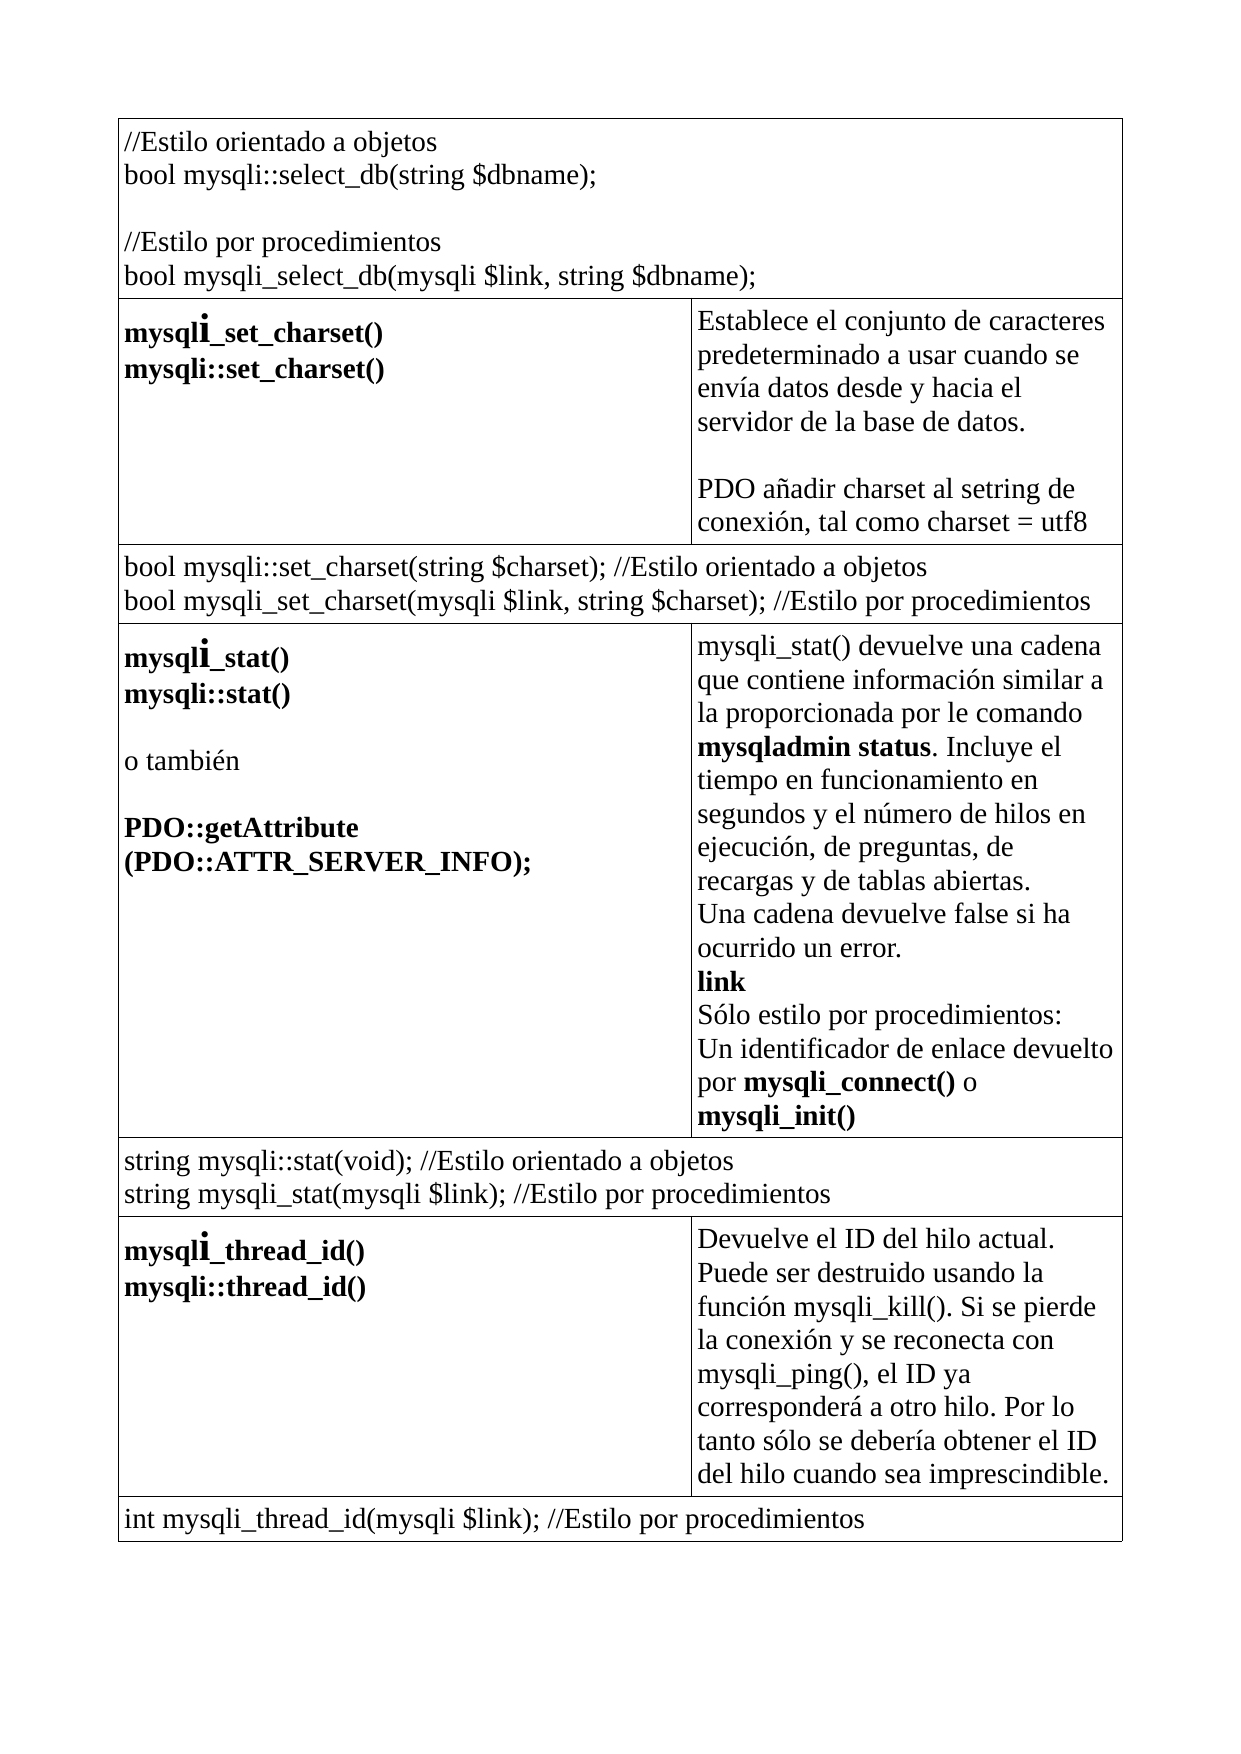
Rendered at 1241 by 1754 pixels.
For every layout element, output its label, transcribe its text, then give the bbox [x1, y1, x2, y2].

table_cell mysqli_set_charset() mysqli::set_charset() [119, 299, 691, 544]
table_cell mysqli_thread_id() mysqli::thread_id() [119, 1217, 691, 1496]
table_cell mysqli_stat() mysqli::stat() o también PDO::getAttribute (PDO::ATTR_SERVER_INFO); [119, 624, 691, 1137]
table_cell Establece el conjunto de caracteres predeterminado a usar cuando se envía datos desde y hacia el servidor de la base de datos. PDO añadir charset al setring de conexión, tal como charset = utf8 [692, 299, 1122, 544]
table_cell int mysqli_thread_id(mysqli $link); //Estilo por procedimientos [119, 1497, 1122, 1541]
table_cell string mysqli::stat(void); //Estilo orientado a objetos string mysqli_stat(mysqli $link); //Estilo por procedimientos [119, 1138, 1122, 1216]
table_cell bool mysqli::set_charset(string $charset); //Estilo orientado a objetos bool mysqli_set_charset(mysqli $link, string $charset); //Estilo por procedimientos [119, 545, 1122, 622]
table_cell //Estilo orientado a objetos bool mysqli::select_db(string $dbname); //Estilo por procedimientos bool mysqli_select_db(mysqli $link, string $dbname); [119, 119, 1122, 297]
table_cell Devuelve el ID del hilo actual. Puede ser destruido usando la función mysqli_kill(). Si se pierde la conexión y se reconecta con mysqli_ping(), el ID ya corresponderá a otro hilo. Por lo tanto sólo se debería obtener el ID del hilo cuando sea imprescindible. [692, 1217, 1122, 1496]
table_cell mysqli_stat() devuelve una cadena que contiene información similar a la proporcionada por le comando mysqladmin status. Incluye el tiempo en funcionamiento en segundos y el número de hilos en ejecución, de preguntas, de recargas y de tablas abiertas. Una cadena devuelve false si ha ocurrido un error. link Sólo estilo por procedimientos: Un identificador de enlace devuelto por mysqli_connect() o mysqli_init() [692, 624, 1122, 1137]
